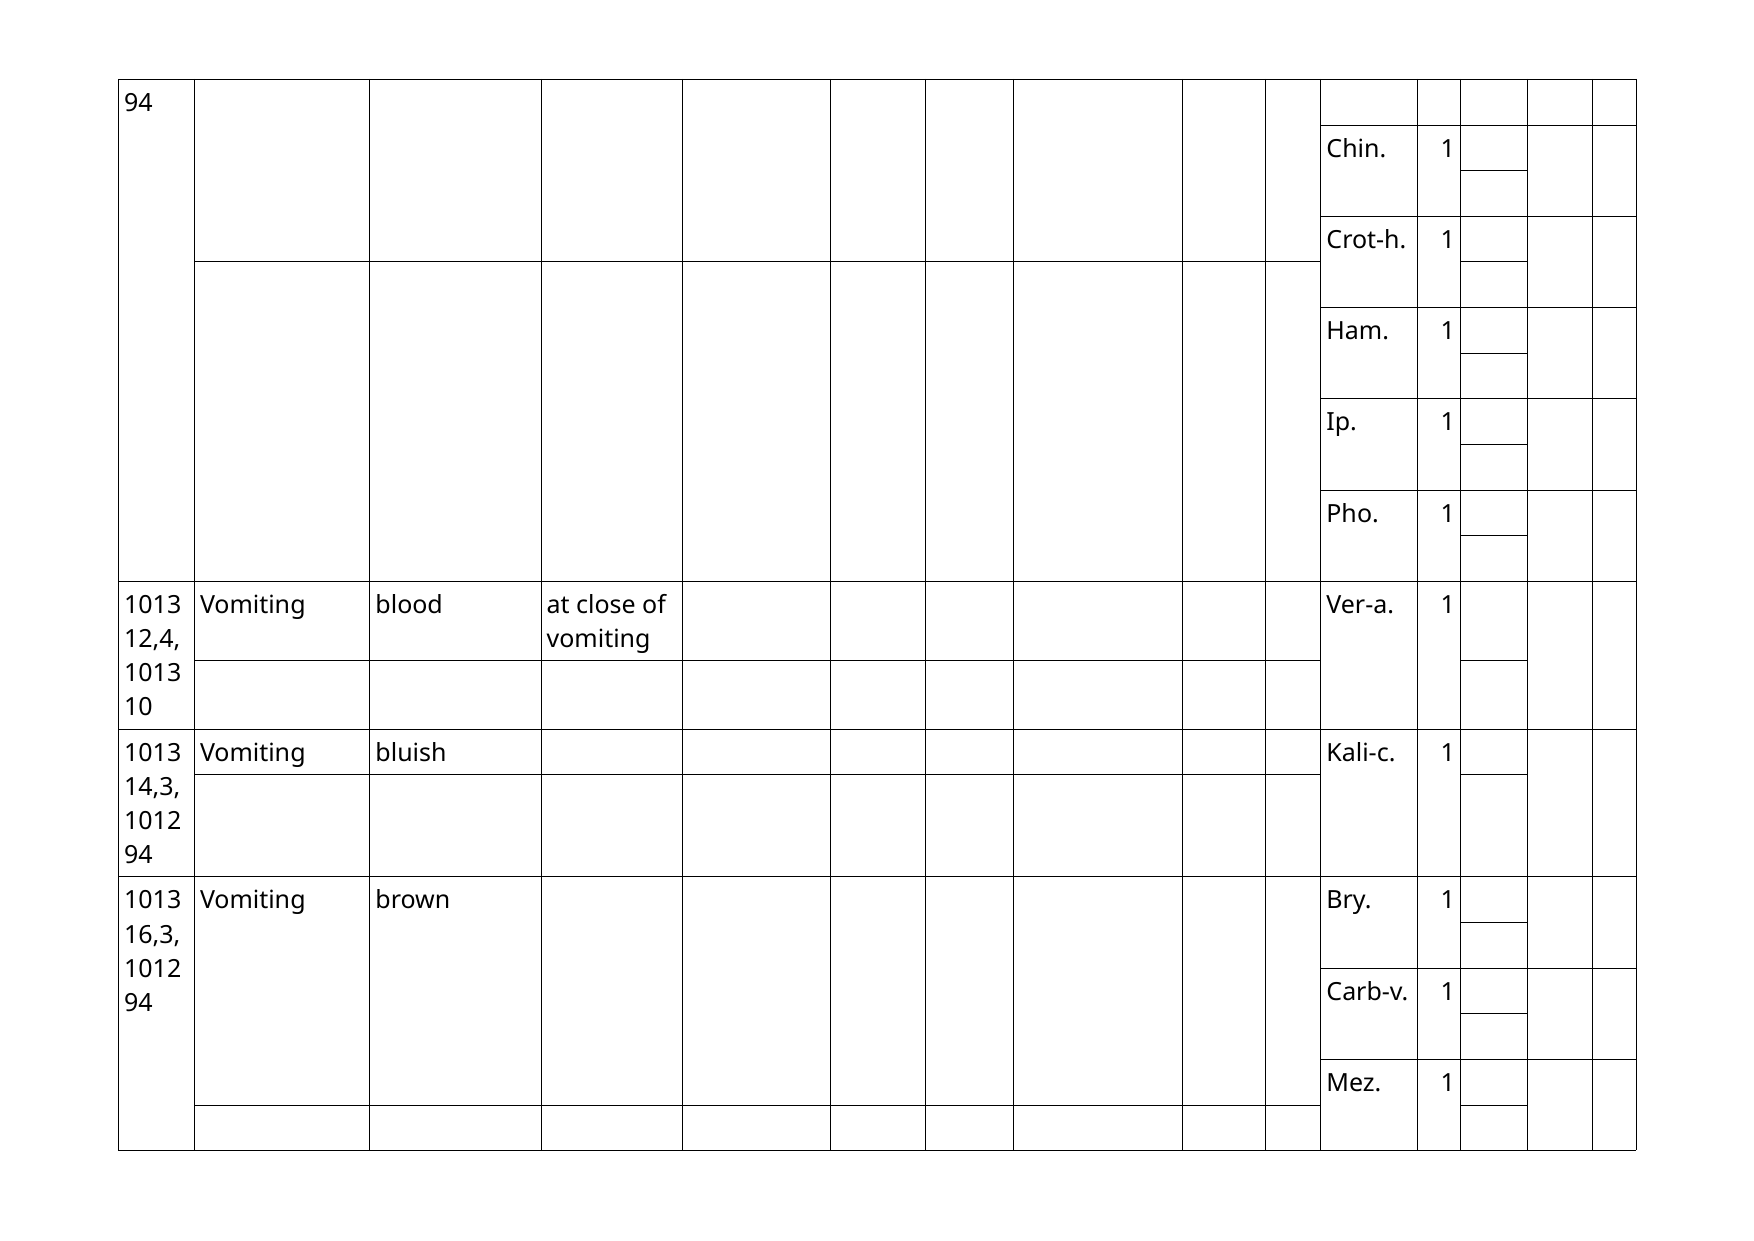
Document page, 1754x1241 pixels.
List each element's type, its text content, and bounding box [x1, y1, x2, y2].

table_cell bluish [370, 730, 541, 774]
table_cell [1461, 1060, 1527, 1104]
table_cell Ip. [1321, 399, 1417, 489]
table_cell Carb-v. [1321, 969, 1417, 1059]
table_cell [926, 1106, 1013, 1150]
table_cell [1528, 582, 1592, 728]
table_cell 101316,3,101294 [119, 877, 194, 1150]
table_cell [1593, 217, 1636, 307]
table_cell [831, 775, 925, 876]
table_cell [1183, 775, 1265, 876]
table_cell [1461, 923, 1527, 968]
table_cell [926, 730, 1013, 774]
table_cell [542, 80, 682, 261]
table_cell [1461, 308, 1527, 353]
table_cell 1 [1418, 877, 1460, 968]
table_cell [542, 730, 682, 774]
table_cell [1528, 217, 1592, 307]
table_cell 94 [119, 80, 194, 581]
table_cell [1014, 1106, 1182, 1150]
table_cell [1461, 582, 1527, 660]
table_cell [1183, 730, 1265, 774]
table_cell [926, 582, 1013, 660]
table_cell [1266, 730, 1320, 774]
table_cell 1 [1418, 491, 1460, 581]
table_cell [1014, 582, 1182, 660]
table_cell [926, 80, 1013, 261]
table_cell [831, 730, 925, 774]
table_cell [1461, 730, 1527, 774]
table_cell [370, 661, 541, 728]
table_cell [683, 877, 830, 1104]
table_cell [1183, 1106, 1265, 1150]
table_cell [1266, 877, 1320, 1104]
table_cell [1183, 661, 1265, 728]
table_cell [195, 1106, 369, 1150]
table_cell Vomiting [195, 877, 369, 1104]
table_cell [1461, 969, 1527, 1013]
table_cell [1593, 399, 1636, 489]
table_cell [1014, 775, 1182, 876]
table_cell [1593, 1060, 1636, 1150]
table_cell 1 [1418, 969, 1460, 1059]
table_cell brown [370, 877, 541, 1104]
table_cell [1528, 126, 1592, 216]
table_cell [1593, 582, 1636, 728]
table_cell [1014, 877, 1182, 1104]
table_cell [1461, 445, 1527, 489]
table_cell [370, 80, 541, 261]
table_cell [831, 877, 925, 1104]
table_cell Pho. [1321, 491, 1417, 581]
table_cell [195, 262, 369, 581]
table_cell [1461, 1014, 1527, 1059]
table_cell [1593, 877, 1636, 968]
table_cell [1461, 661, 1527, 728]
table_cell [683, 661, 830, 728]
table_cell [1528, 399, 1592, 489]
table_cell [542, 877, 682, 1104]
table_cell [1183, 877, 1265, 1104]
table_cell [542, 775, 682, 876]
table_cell [1014, 262, 1182, 581]
table_cell Ham. [1321, 308, 1417, 398]
table_cell [1461, 217, 1527, 261]
table_cell [1461, 775, 1527, 876]
table_cell 1 [1418, 582, 1460, 728]
table_cell [1266, 582, 1320, 660]
table_cell [195, 661, 369, 728]
table_cell 1 [1418, 1060, 1460, 1150]
table_cell [683, 730, 830, 774]
table_cell [831, 582, 925, 660]
table_cell [1528, 491, 1592, 581]
table_cell [831, 661, 925, 728]
table_cell [926, 775, 1013, 876]
table_cell Vomiting [195, 730, 369, 774]
table_cell [683, 262, 830, 581]
table_cell [1528, 80, 1592, 124]
table_cell Ver-a. [1321, 582, 1417, 728]
table_cell [542, 661, 682, 728]
table_cell [195, 775, 369, 876]
table_cell [1461, 126, 1527, 170]
table_cell [1418, 80, 1460, 124]
table_cell 1 [1418, 126, 1460, 216]
table_cell [1266, 661, 1320, 728]
table_cell Kali-c. [1321, 730, 1417, 876]
table_cell [1528, 730, 1592, 876]
table_cell [831, 1106, 925, 1150]
table_cell [926, 877, 1013, 1104]
table_cell [1593, 126, 1636, 216]
table_cell Vomiting [195, 582, 369, 660]
table_cell [370, 775, 541, 876]
table_cell [1461, 491, 1527, 535]
table_cell [1461, 877, 1527, 922]
table_cell [1593, 969, 1636, 1059]
table_cell [1183, 262, 1265, 581]
table_cell [1014, 661, 1182, 728]
table_cell 1 [1418, 730, 1460, 876]
table_cell [1528, 308, 1592, 398]
table_cell [1593, 308, 1636, 398]
table_cell Mez. [1321, 1060, 1417, 1150]
table_cell Chin. [1321, 126, 1417, 216]
table_cell Bry. [1321, 877, 1417, 968]
table_cell [1014, 80, 1182, 261]
table_cell [1528, 877, 1592, 968]
table_cell 1 [1418, 217, 1460, 307]
table_cell [926, 262, 1013, 581]
table_cell [1593, 730, 1636, 876]
table_cell [1266, 80, 1320, 261]
table_cell [370, 262, 541, 581]
table_cell [1461, 1106, 1527, 1150]
table_cell [1461, 171, 1527, 216]
table_cell [195, 80, 369, 261]
table_cell [1461, 536, 1527, 581]
table_cell 101312,4,101310 [119, 582, 194, 728]
table_cell [1183, 582, 1265, 660]
table_cell [683, 1106, 830, 1150]
table_cell 1 [1418, 308, 1460, 398]
table_cell [1014, 730, 1182, 774]
table_cell [370, 1106, 541, 1150]
table_cell [1461, 262, 1527, 307]
table_cell at close of vomiting [542, 582, 682, 660]
table_cell blood [370, 582, 541, 660]
table_cell [1461, 399, 1527, 444]
table_cell [1528, 969, 1592, 1059]
table_cell [1528, 1060, 1592, 1150]
table_cell [542, 1106, 682, 1150]
table_cell [1593, 80, 1636, 124]
table_cell [1266, 262, 1320, 581]
table_cell [926, 661, 1013, 728]
table_cell [1593, 491, 1636, 581]
table_cell [542, 262, 682, 581]
table_cell [683, 80, 830, 261]
table_cell [683, 775, 830, 876]
table_cell [1461, 354, 1527, 398]
table_cell 101314,3,101294 [119, 730, 194, 876]
table_cell [1266, 1106, 1320, 1150]
table_cell [683, 582, 830, 660]
table_cell [831, 80, 925, 261]
table_cell [1266, 775, 1320, 876]
table_cell [1461, 80, 1527, 124]
table_cell [1321, 80, 1417, 124]
table_cell Crot-h. [1321, 217, 1417, 307]
table_cell 1 [1418, 399, 1460, 489]
table_cell [1183, 80, 1265, 261]
table_cell [831, 262, 925, 581]
